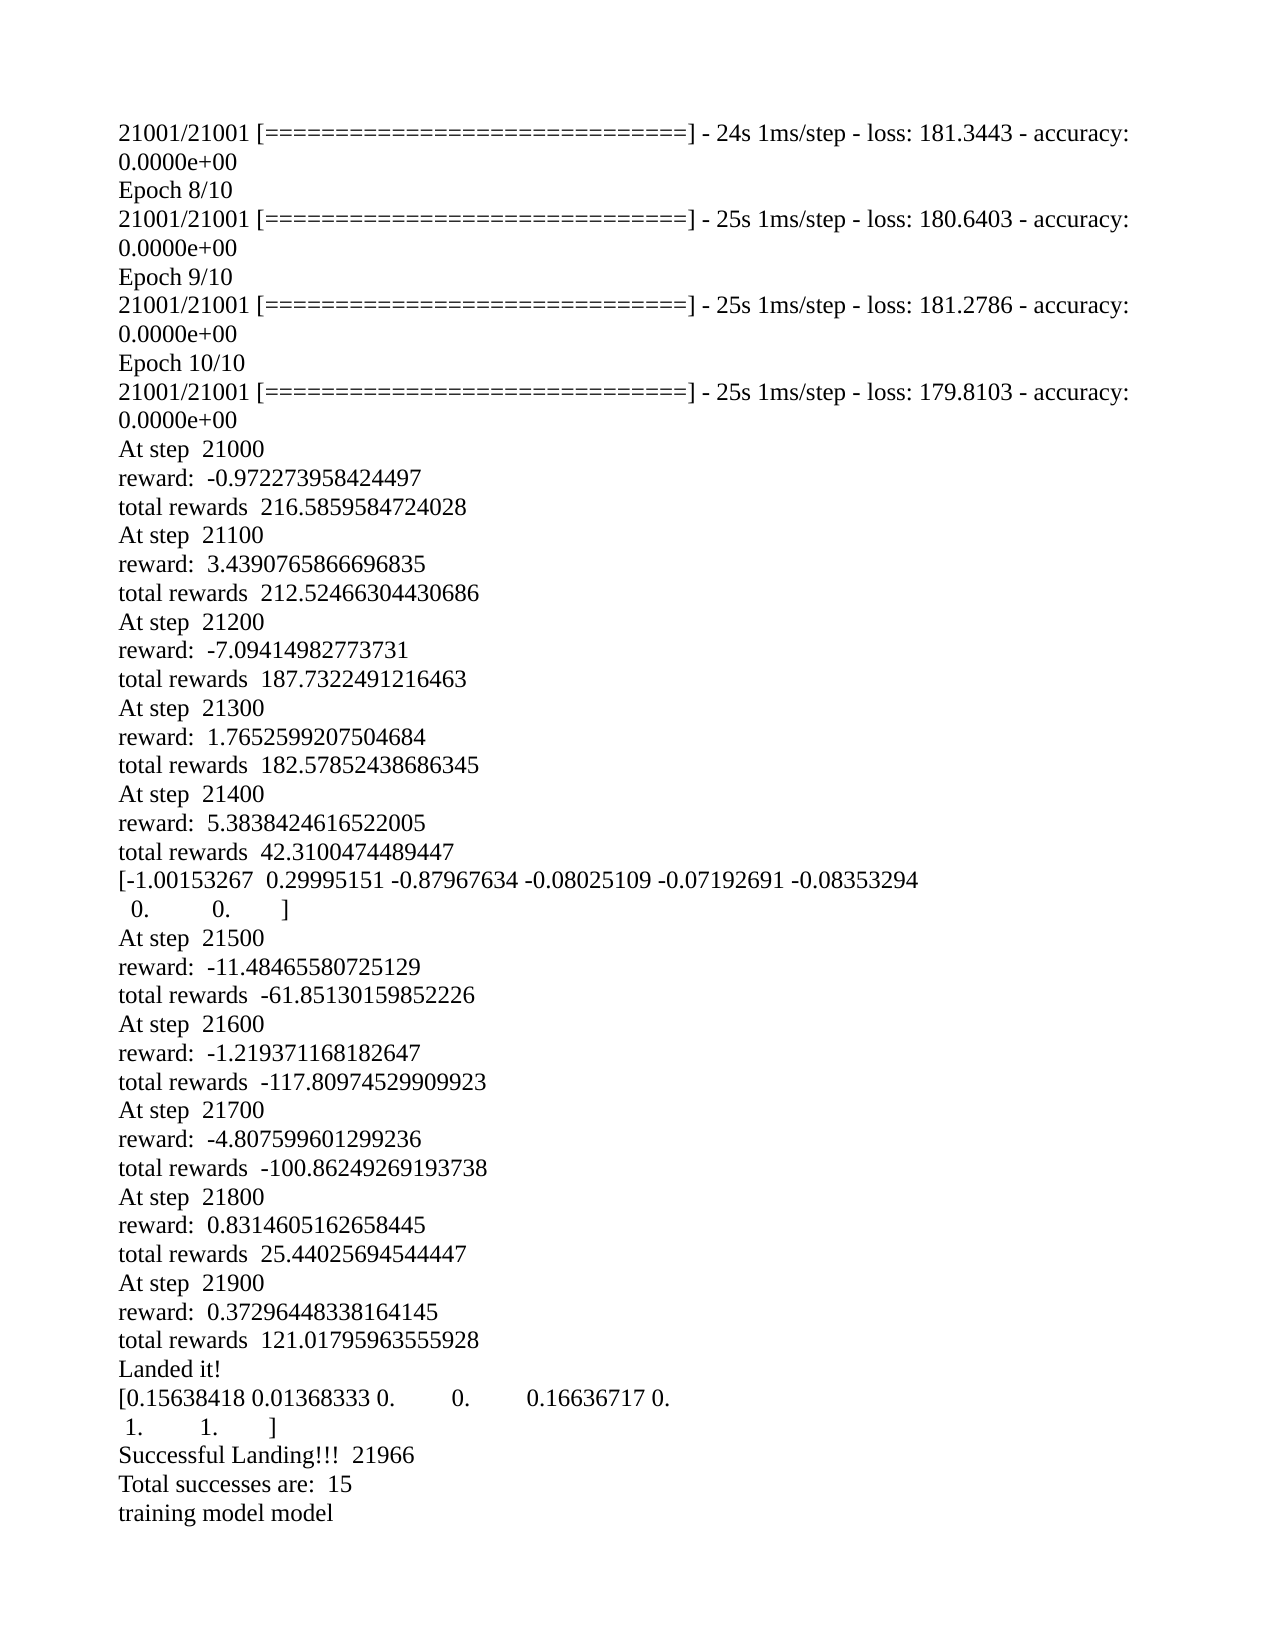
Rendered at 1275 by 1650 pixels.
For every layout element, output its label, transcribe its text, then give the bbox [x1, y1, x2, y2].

text Landed it! [118, 1354, 1157, 1383]
text At step 21300 [118, 693, 1157, 722]
text Successful Landing!!! 21966 [118, 1441, 1157, 1469]
text 21001/21001 [==============================] - 25s 1ms/step - loss: 181.2786 - accuracy: 0.0000e+00 [118, 291, 1157, 348]
text reward: -0.972273958424497 [118, 463, 1157, 492]
text total rewards 25.44025694544447 [118, 1239, 1157, 1268]
text 0. 0. ] [118, 894, 1157, 923]
text At step 21100 [118, 521, 1157, 549]
text At step 21500 [118, 923, 1157, 952]
text training model model [118, 1498, 1157, 1527]
text total rewards 212.52466304430686 [118, 578, 1157, 607]
text reward: 0.8314605162658445 [118, 1211, 1157, 1239]
text 21001/21001 [==============================] - 25s 1ms/step - loss: 180.6403 - accuracy: 0.0000e+00 [118, 204, 1157, 262]
text reward: 3.4390765866696835 [118, 549, 1157, 578]
text [-1.00153267 0.29995151 -0.87967634 -0.08025109 -0.07192691 -0.08353294 [118, 866, 1157, 894]
text reward: -4.807599601299236 [118, 1124, 1157, 1153]
text reward: 1.7652599207504684 [118, 722, 1157, 751]
text total rewards -100.86249269193738 [118, 1153, 1157, 1182]
text total rewards 187.7322491216463 [118, 664, 1157, 693]
text At step 21000 [118, 434, 1157, 463]
text reward: -7.09414982773731 [118, 636, 1157, 664]
text total rewards -61.85130159852226 [118, 981, 1157, 1009]
text reward: 0.37296448338164145 [118, 1297, 1157, 1326]
text reward: -1.219371168182647 [118, 1038, 1157, 1067]
text At step 21800 [118, 1182, 1157, 1211]
text At step 21900 [118, 1268, 1157, 1297]
text reward: -11.48465580725129 [118, 952, 1157, 981]
text Epoch 8/10 [118, 176, 1157, 204]
text 21001/21001 [==============================] - 25s 1ms/step - loss: 179.8103 - accuracy: 0.0000e+00 [118, 377, 1157, 434]
text total rewards -117.80974529909923 [118, 1067, 1157, 1096]
text total rewards 121.01795963555928 [118, 1326, 1157, 1354]
text total rewards 42.3100474489447 [118, 837, 1157, 866]
text At step 21400 [118, 779, 1157, 808]
text At step 21600 [118, 1009, 1157, 1038]
text 21001/21001 [==============================] - 24s 1ms/step - loss: 181.3443 - accuracy: 0.0000e+00 [118, 118, 1157, 176]
text At step 21700 [118, 1096, 1157, 1124]
text total rewards 216.5859584724028 [118, 492, 1157, 521]
text reward: 5.3838424616522005 [118, 808, 1157, 837]
text 1. 1. ] [118, 1412, 1157, 1441]
text Total successes are: 15 [118, 1469, 1157, 1498]
text [0.15638418 0.01368333 0. 0. 0.16636717 0. [118, 1383, 1157, 1412]
text At step 21200 [118, 607, 1157, 636]
text total rewards 182.57852438686345 [118, 751, 1157, 779]
text Epoch 9/10 [118, 262, 1157, 291]
text Epoch 10/10 [118, 348, 1157, 377]
